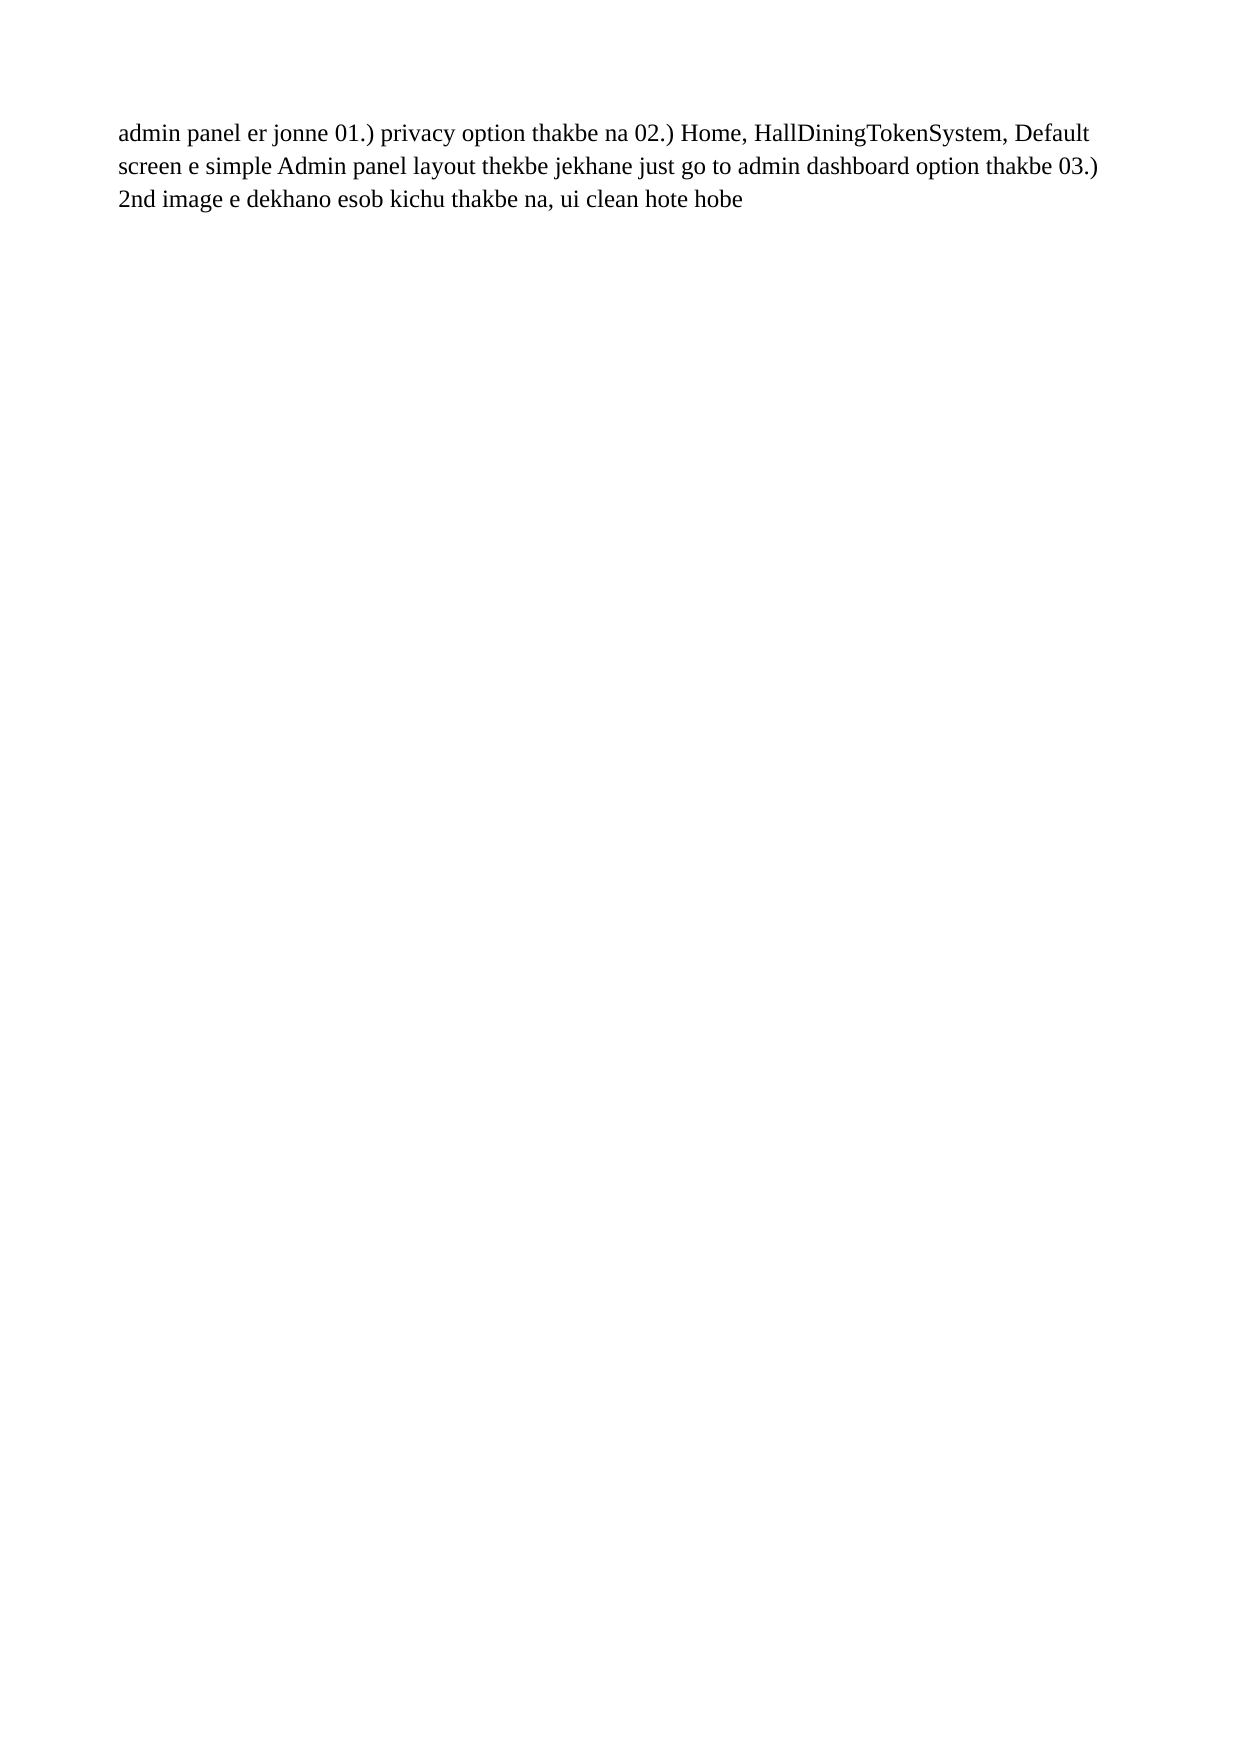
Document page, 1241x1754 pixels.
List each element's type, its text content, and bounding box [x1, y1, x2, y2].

text admin panel er jonne 01.) privacy option thakbe na 02.) Home, HallDiningTokenSystem, Default screen e simple Admin panel layout thekbe jekhane just go to admin dashboard option thakbe 03.) 2nd image e dekhano esob kichu thakbe na, ui clean hote hobe [118, 118, 1122, 213]
